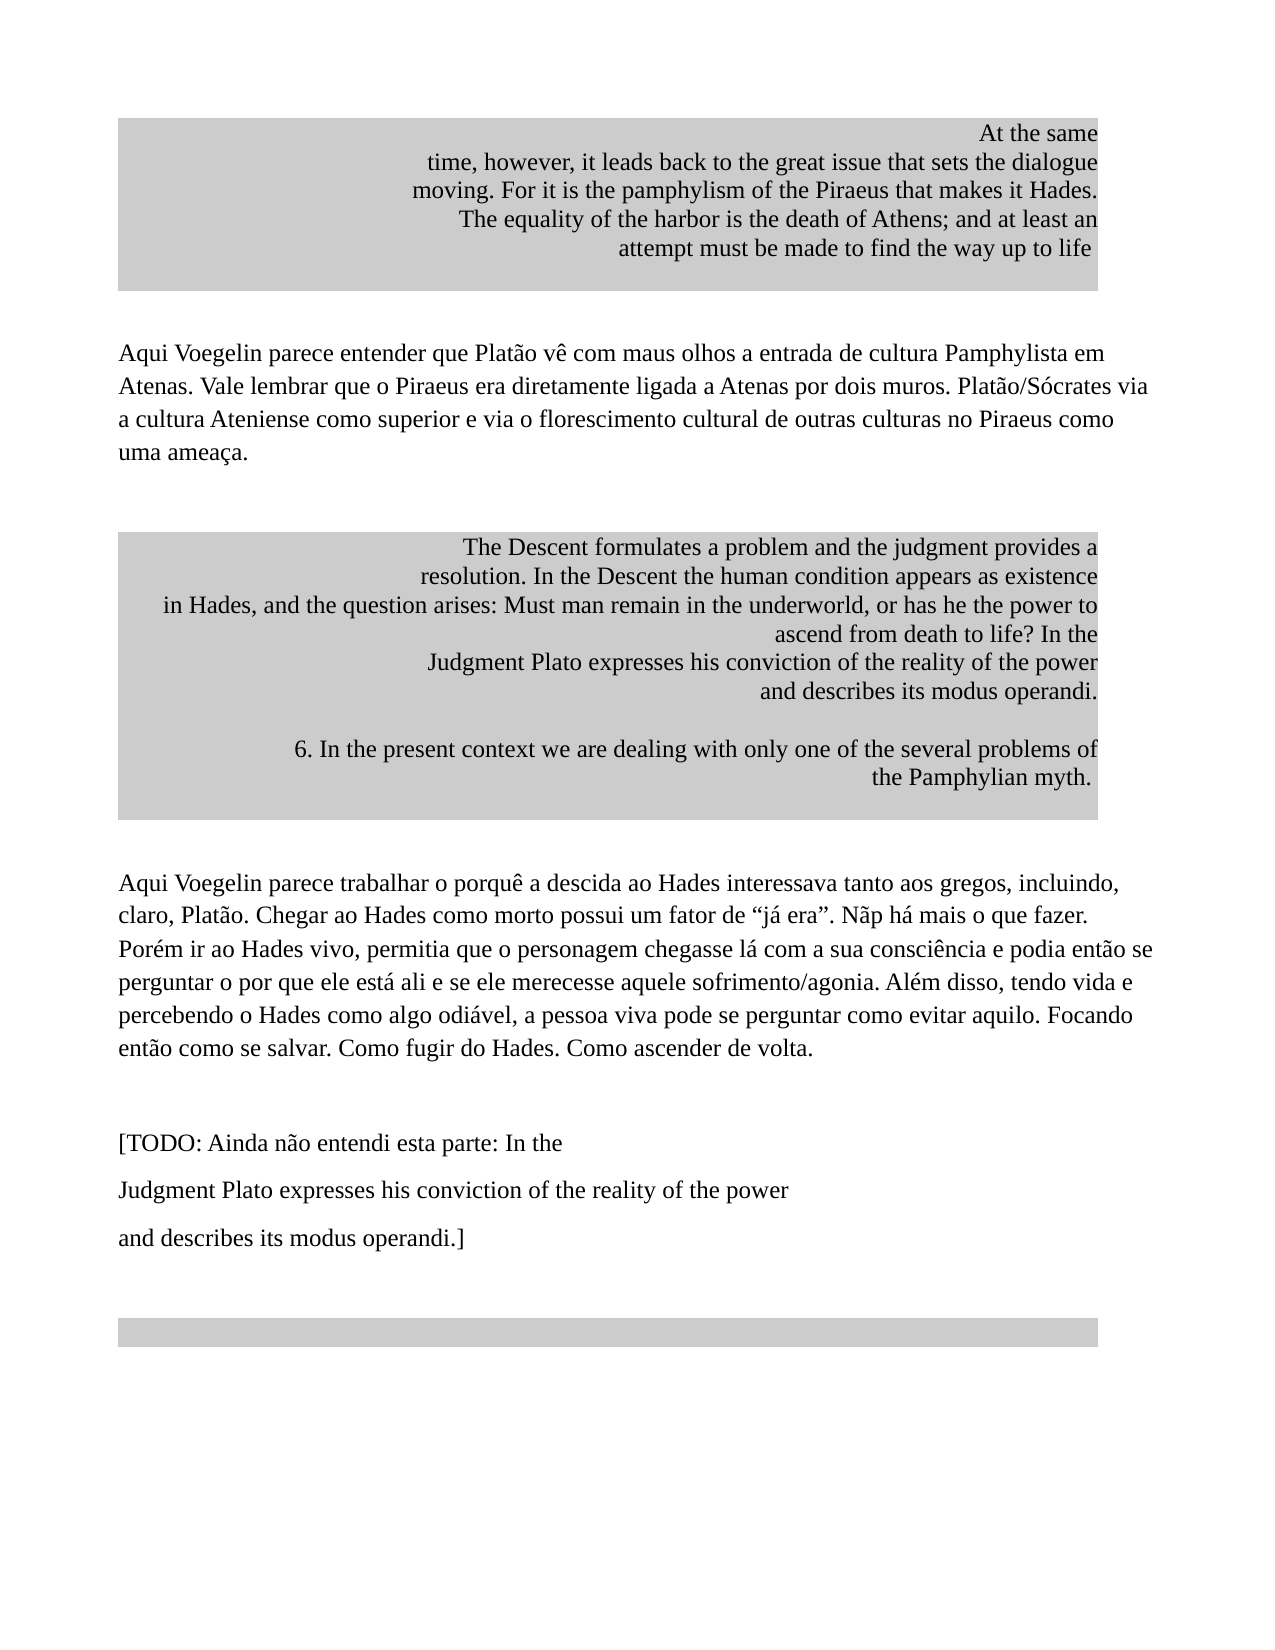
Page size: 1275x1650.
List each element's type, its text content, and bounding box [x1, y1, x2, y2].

text Judgment Plato expresses his conviction of the reality of the power [118, 1176, 1157, 1204]
text [TODO: Ainda não entendi esta parte: In the [118, 1128, 1157, 1157]
text 6. In the present context we are dealing with only one of the several problems of the Pamphylian myth. [118, 734, 1098, 820]
text resolution. In the Descent the human condition appears as existence [118, 561, 1098, 590]
text The Descent formulates a problem and the judgment provides a [118, 532, 1098, 561]
text Judgment Plato expresses his conviction of the reality of the power [118, 647, 1098, 676]
text Aqui Voegelin parece entender que Platão vê com maus olhos a entrada de cultura Pamphylista em Atenas. Vale lembrar que o Piraeus era diretamente ligada a Atenas por dois muros. Platão/Sócrates via a cultura Ateniense como superior e via o florescimento cultural de outras culturas no Piraeus como uma ameaça. [118, 338, 1157, 466]
text and describes its modus operandi. [118, 676, 1098, 734]
text At the same time, however, it leads back to the great issue that sets the dialogue moving. For it is the pamphylism of the Piraeus that makes it Hades. The equality of the harbor is the death of Athens; and at least an attempt must be made to find the way up to life [118, 118, 1098, 291]
text in Hades, and the question arises: Must man remain in the underworld, or has he the power to ascend from death to life? In the [118, 590, 1098, 647]
text Aqui Voegelin parece trabalhar o porquê a descida ao Hades interessava tanto aos gregos, incluindo, claro, Platão. Chegar ao Hades como morto possui um fator de “já era”. Nãp há mais o que fazer. Porém ir ao Hades vivo, permitia que o personagem chegasse lá com a sua consciência e podia então se perguntar o por que ele está ali e se ele merecesse aquele sofrimento/agonia. Além disso, tendo vida e percebendo o Hades como algo odiável, a pessoa viva pode se perguntar como evitar aquilo. Focando então como se salvar. Como fugir do Hades. Como ascender de volta. [118, 868, 1157, 1061]
text and describes its modus operandi.] [118, 1223, 1157, 1252]
